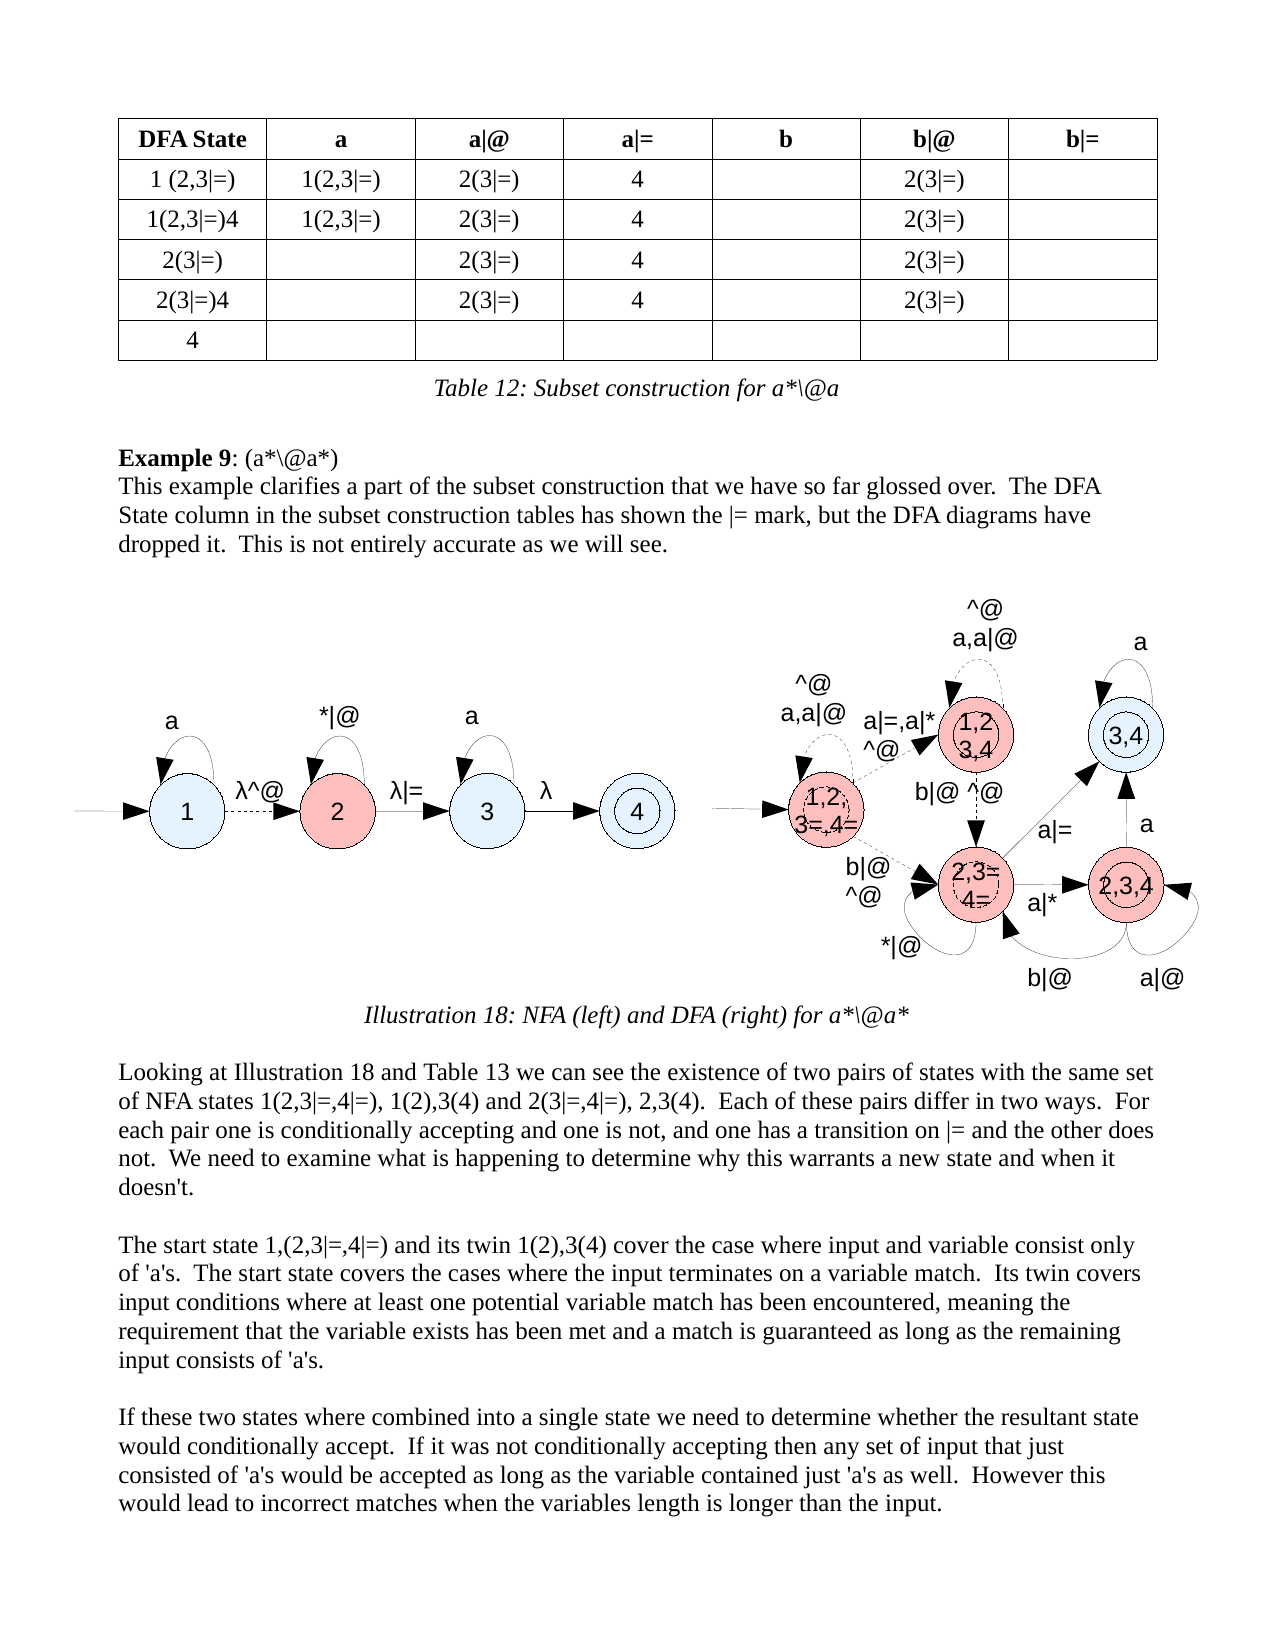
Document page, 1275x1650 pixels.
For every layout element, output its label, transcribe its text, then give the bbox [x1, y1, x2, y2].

table_cell 4 [564, 200, 712, 239]
text Two var example where same var has 1 variable is in accept and another isn't on the dfa state so that accept condition and consumption set are different. [149, 774, 225, 848]
table_cell [1009, 160, 1157, 199]
text Two var example where same var has 1 variable is in accept and another isn't on the dfa state so that accept condition and consumption set are different. [599, 773, 675, 848]
table_cell 2(3|=) [861, 200, 1008, 239]
table_cell 4 [564, 160, 712, 199]
text Table 12: Subset construction for a*\@a [118, 373, 1157, 401]
table_cell [713, 200, 860, 239]
table_cell 2(3|=) [861, 240, 1008, 279]
table_cell [713, 240, 860, 279]
text Two var example where same var has 1 variable is in accept and another isn't on the dfa state so that accept condition and consumption set are different. [1088, 697, 1164, 772]
text The start state 1,(2,3|=,4|=) and its twin 1(2),3(4) cover the case where input and variable consist only of 'a's. The start state covers the cases where the input terminates on a variable match. Its twin covers input conditions where at least one potential variable match has been encountered, meaning the requirement that the variable exists has been met and a match is guaranteed as long as the remaining input consists of 'a's. [118, 1230, 1157, 1373]
table_cell [267, 240, 415, 279]
table_header a|= [564, 119, 712, 158]
table_cell [861, 321, 1008, 360]
text Illustration 18: NFA (left) and DFA (right) for a*\@a* [74, 599, 1201, 1028]
table_cell 2(3|=) [416, 280, 563, 320]
table_cell 2(3|=) [119, 240, 266, 279]
table_cell 1(2,3|=)4 [119, 200, 266, 239]
table_cell 1(2,3|=) [267, 160, 415, 199]
table_header a [267, 119, 415, 158]
table_cell [713, 321, 860, 360]
table_cell [416, 321, 563, 360]
table_cell 2(3|=) [416, 160, 563, 199]
table_cell [1009, 321, 1157, 360]
table_cell [564, 321, 712, 360]
table_cell 1 (2,3|=) [119, 160, 266, 199]
table_cell [713, 280, 860, 320]
table_cell 4 [119, 321, 266, 360]
text If these two states where combined into a single state we need to determine whether the resultant state would conditionally accept. If it was not conditionally accepting then any set of input that just consisted of 'a's would be accepted as long as the variable contained just 'a's as well. However this would lead to incorrect matches when the variables length is longer than the input. [118, 1402, 1157, 1517]
table_cell [1009, 280, 1157, 320]
text This example clarifies a part of the subset construction that we have so far glossed over. The DFA State column in the subset construction tables has shown the |= mark, but the DFA diagrams have dropped it. This is not entirely accurate as we will see. [118, 471, 1157, 558]
table_cell 2(3|=) [861, 280, 1008, 320]
table_cell [1009, 240, 1157, 279]
table_cell 4 [564, 240, 712, 279]
text Looking at Illustration 18 and Table 13 we can see the existence of two pairs of states with the same set of NFA states 1(2,3|=,4|=), 1(2),3(4) and 2(3|=,4|=), 2,3(4). Each of these pairs differ in two ways. For each pair one is conditionally accepting and one is not, and one has a transition on |= and the other does not. We need to examine what is happening to determine why this warrants a new state and when it doesn't. [118, 1057, 1157, 1201]
table_cell [713, 160, 860, 199]
table_cell 2(3|=)4 [119, 280, 266, 320]
table_cell 2(3|=) [861, 160, 1008, 199]
table_cell 2(3|=) [416, 200, 563, 239]
table_cell 2(3|=) [416, 240, 563, 279]
table_cell 1(2,3|=) [267, 200, 415, 239]
table_cell [267, 321, 415, 360]
text Two var example where same var has 1 variable is in accept and another isn't on the dfa state so that accept condition and consumption set are different. [449, 773, 525, 848]
table_header b|= [1009, 119, 1157, 158]
text Example 9: (a*\@a*) [118, 443, 1157, 471]
table_cell [267, 280, 415, 320]
table_cell [1009, 200, 1157, 239]
table_cell 4 [564, 280, 712, 320]
table_header b|@ [861, 119, 1008, 158]
table_header a|@ [416, 119, 563, 158]
table_header b [713, 119, 860, 158]
table_header DFA State [119, 119, 266, 158]
